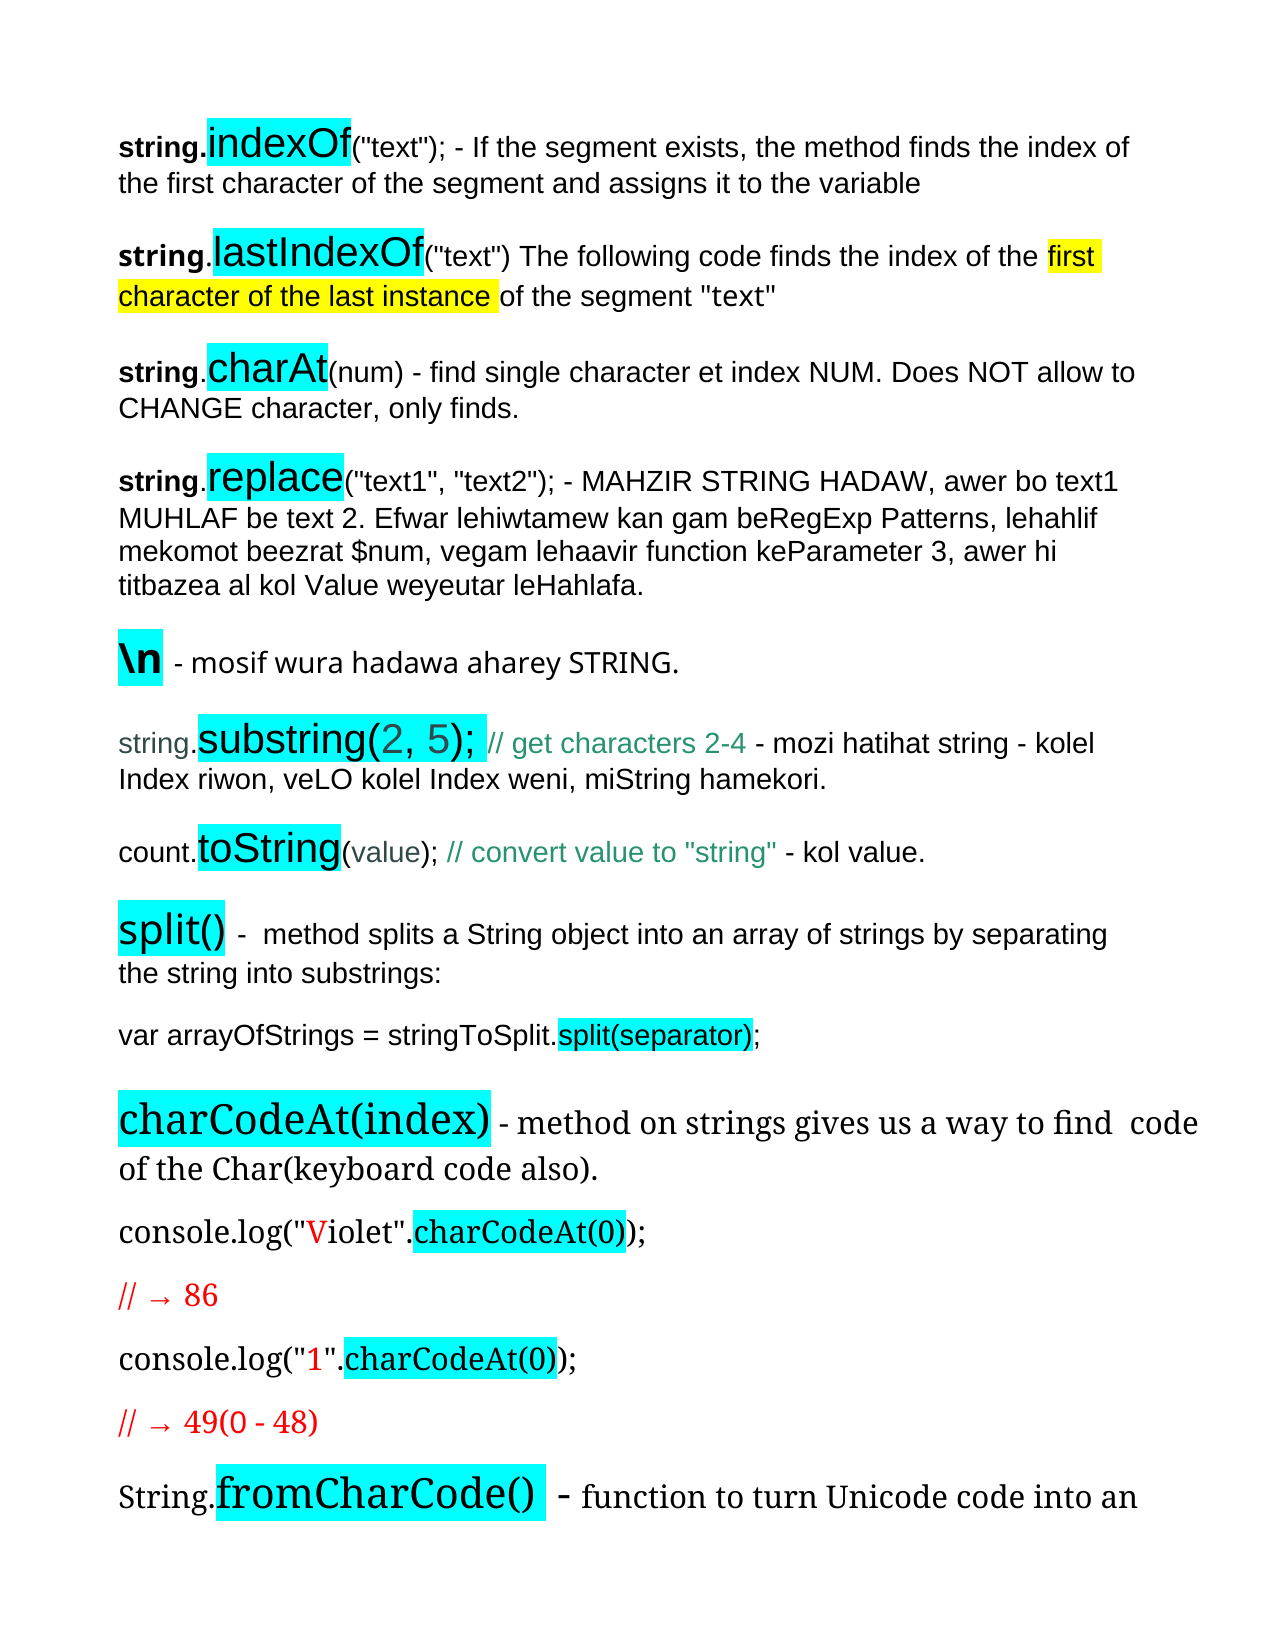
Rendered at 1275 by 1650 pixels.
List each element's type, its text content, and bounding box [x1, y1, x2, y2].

text console.log("Violet".charCodeAt(0)); [118, 1210, 1204, 1253]
text split() - method splits a String object into an array of strings by separating the string into substrings: [118, 899, 1157, 990]
text console.log("1".charCodeAt(0)); [118, 1337, 1204, 1379]
text string.replace("text1", "text2"); - MAHZIR STRING HADAW, awer bo text1 MUHLAF be text 2. Efwar lehiwtamew kan gam beRegExp Patterns, lehahlif mekomot beezrat $num, vegam lehaavir function keParameter 3, awer hi titbazea al kol Value weyeutar leHahlafa. [118, 453, 1157, 601]
text string.indexOf("text"); - If the segment exists, the method finds the index of the first character of the segment and assigns it to the variable [118, 118, 1157, 199]
text string.lastIndexOf("text") The following code finds the index of the first character of the last instance of the segment "text" [118, 228, 1157, 315]
text string.substring(2, 5); // get characters 2-4 - mozi hatihat string - kolel Index riwon, veLO kolel Index weni, miString hamekori. [118, 714, 1157, 796]
text // → 49(0 - 48) [118, 1400, 1204, 1443]
text string.charAt(num) - find single character et index NUM. Does NOT allow to CHANGE character, only finds. [118, 343, 1157, 425]
text // → 86 [118, 1273, 1204, 1316]
text String.fromCharCode() - function to turn Unicode code into an [118, 1464, 1204, 1521]
text \n - mosif wura hadawa aharey STRING. [118, 629, 1157, 686]
text count.toString(value); // convert value to "string" - kol value. [118, 823, 1157, 871]
text charCodeAt(index) - method on strings gives us a way to find code of the Char(keyboard code also). [118, 1090, 1204, 1189]
text var arrayOfStrings = stringToSplit.split(separator); [118, 1018, 1157, 1051]
